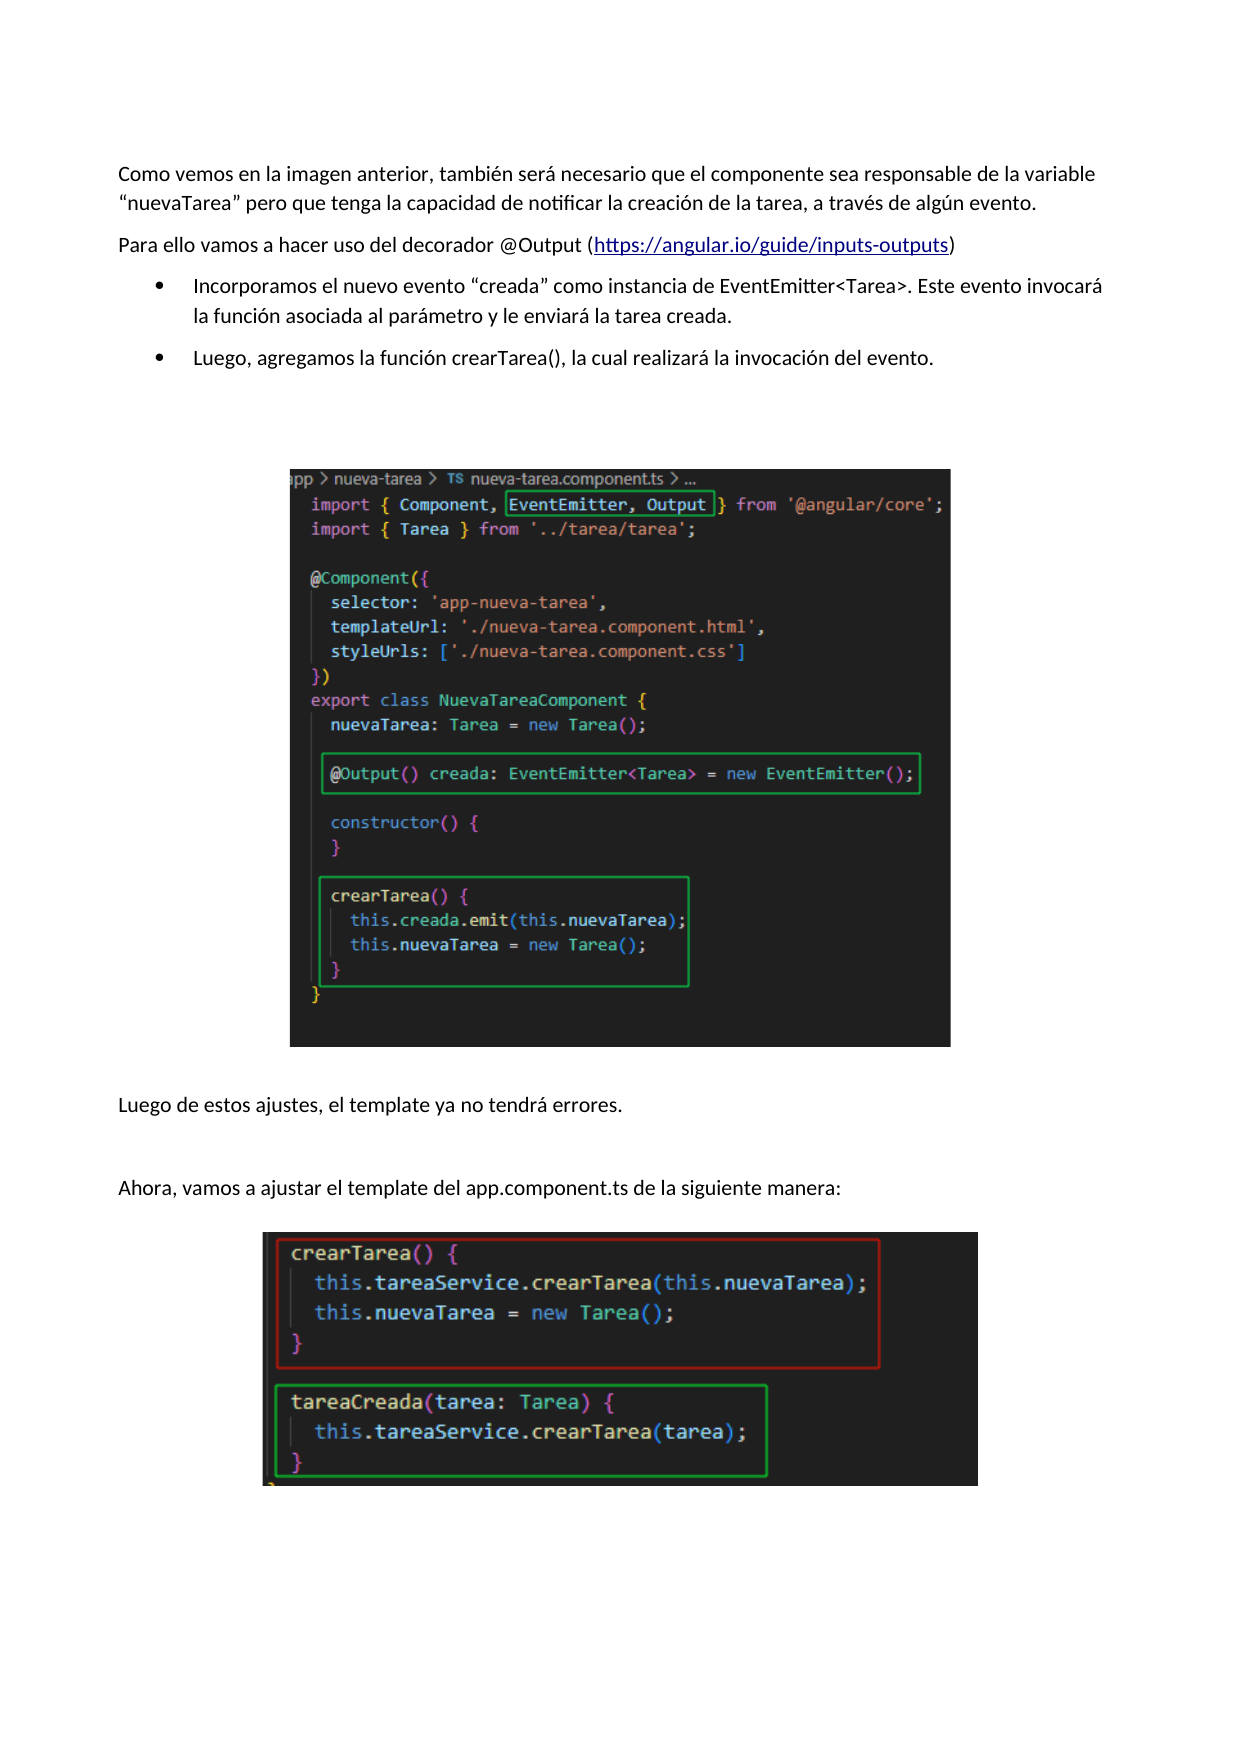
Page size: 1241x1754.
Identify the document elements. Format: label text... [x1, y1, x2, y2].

text Como vemos en la imagen anterior, también será necesario que el componente sea responsable de la variable “nuevaTarea” pero que tenga la capacidad de notificar la creación de la tarea, a través de algún evento. [118, 160, 1122, 216]
text Para ello vamos a hacer uso del decorador @Output (https://angular.io/guide/inputs-outputs) [118, 231, 1122, 258]
list Incorporamos el nuevo evento “creada” como instancia de EventEmitter<Tarea>. Este evento invocará la función asociada al parámetro y le enviará la tarea creada. [156, 273, 1122, 329]
text Ahora, vamos a ajustar el template del app.component.ts de la siguiente manera: [118, 1174, 1122, 1201]
text Luego de estos ajustes, el template ya no tendrá errores. [118, 1091, 1122, 1118]
list Luego, agregamos la función crearTarea(), la cual realizará la invocación del evento. [156, 344, 1122, 370]
